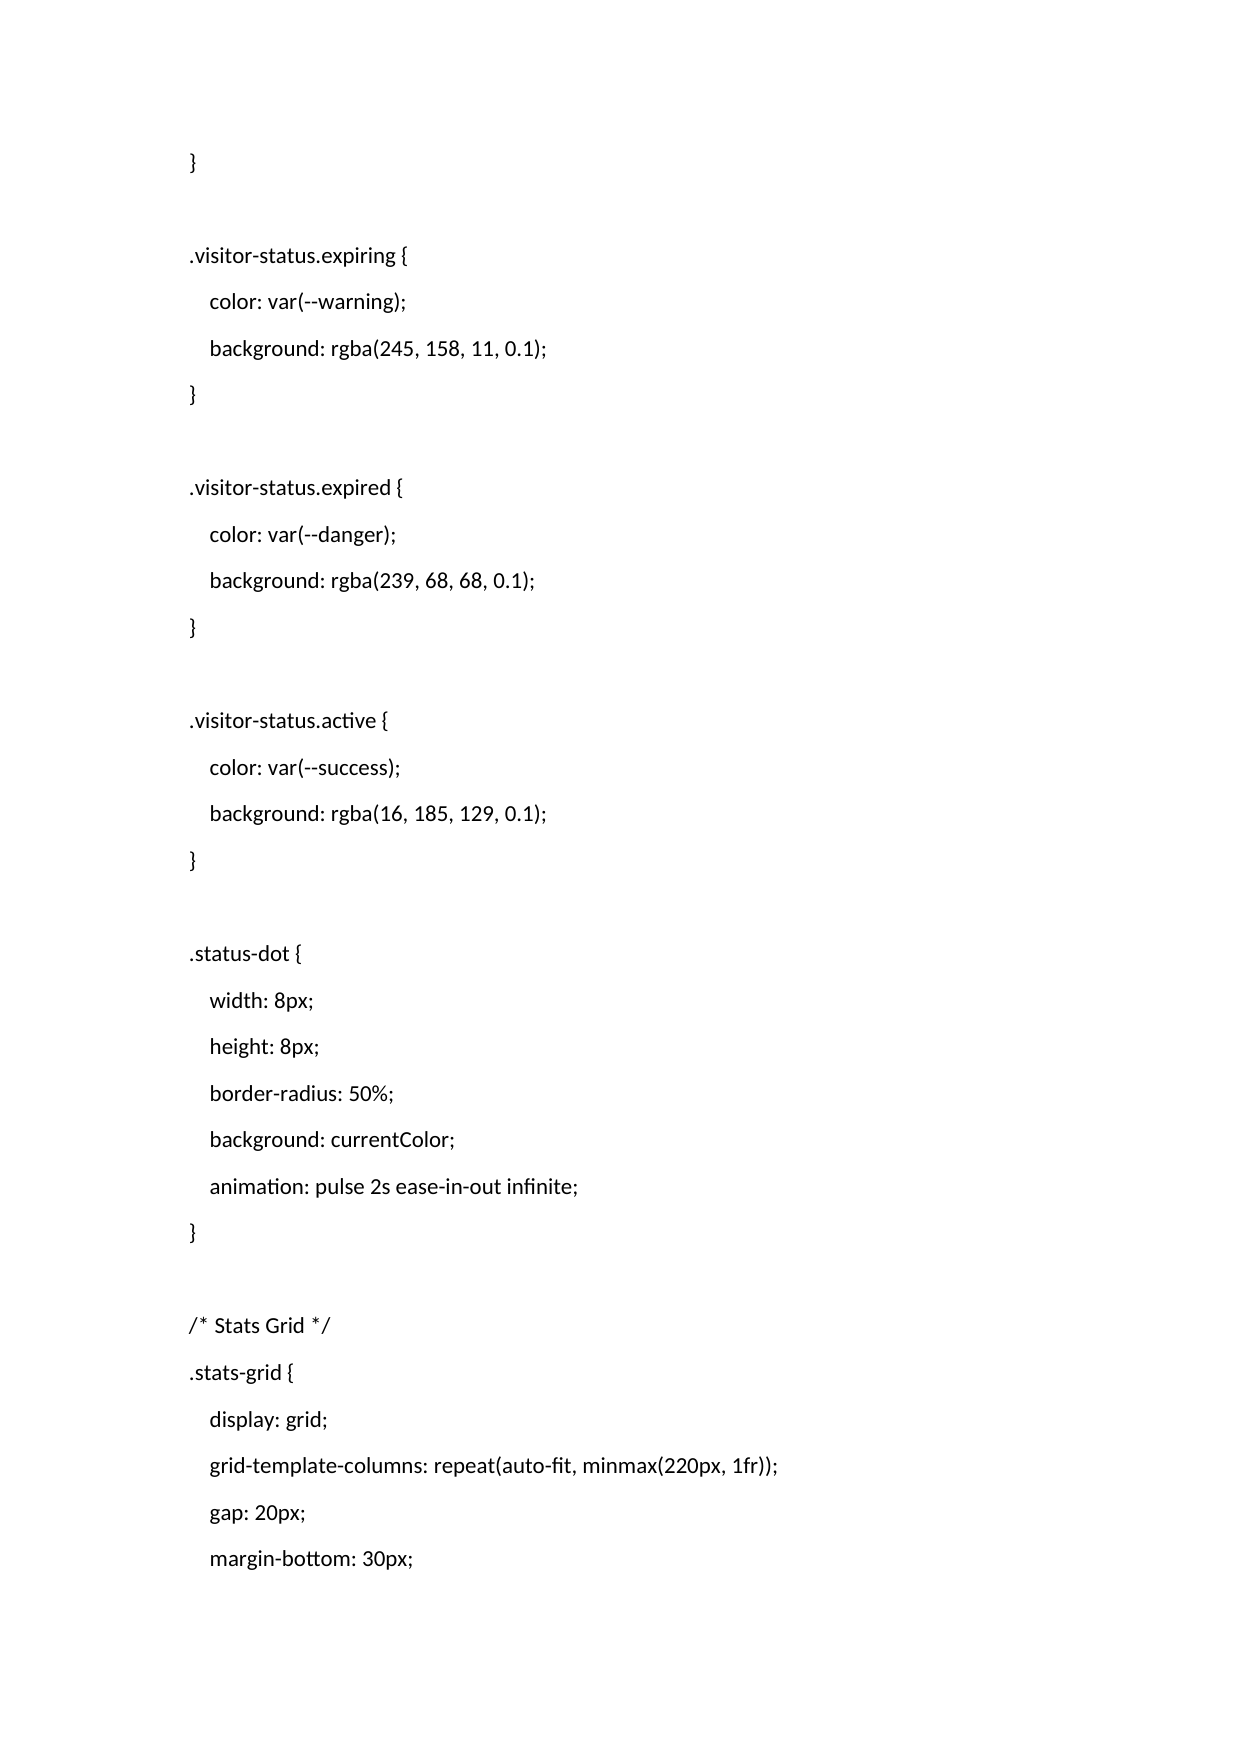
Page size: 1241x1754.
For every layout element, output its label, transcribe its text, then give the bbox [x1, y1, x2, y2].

text border-radius: 50%; [148, 1079, 1093, 1107]
text } [148, 613, 1093, 641]
text background: rgba(245, 158, 11, 0.1); [148, 334, 1093, 362]
text width: 8px; [148, 986, 1093, 1014]
text .stats-grid { [148, 1358, 1093, 1386]
text margin-bottom: 30px; [148, 1544, 1093, 1572]
text display: grid; [148, 1405, 1093, 1433]
text /* Stats Grid */ [148, 1312, 1093, 1340]
text .visitor-status.expiring { [148, 241, 1093, 269]
text color: var(--danger); [148, 520, 1093, 548]
text } [148, 1218, 1093, 1247]
text .visitor-status.active { [148, 706, 1093, 734]
text color: var(--warning); [148, 287, 1093, 315]
text .visitor-status.expired { [148, 473, 1093, 502]
text animation: pulse 2s ease-in-out infinite; [148, 1172, 1093, 1200]
text gap: 20px; [148, 1498, 1093, 1526]
text background: rgba(239, 68, 68, 0.1); [148, 567, 1093, 595]
text background: rgba(16, 185, 129, 0.1); [148, 799, 1093, 827]
text } [148, 846, 1093, 874]
text } [148, 380, 1093, 408]
text color: var(--success); [148, 753, 1093, 781]
text } [148, 148, 1093, 176]
text .status-dot { [148, 939, 1093, 967]
text height: 8px; [148, 1032, 1093, 1060]
text background: currentColor; [148, 1125, 1093, 1153]
text grid-template-columns: repeat(auto-fit, minmax(220px, 1fr)); [148, 1451, 1093, 1479]
